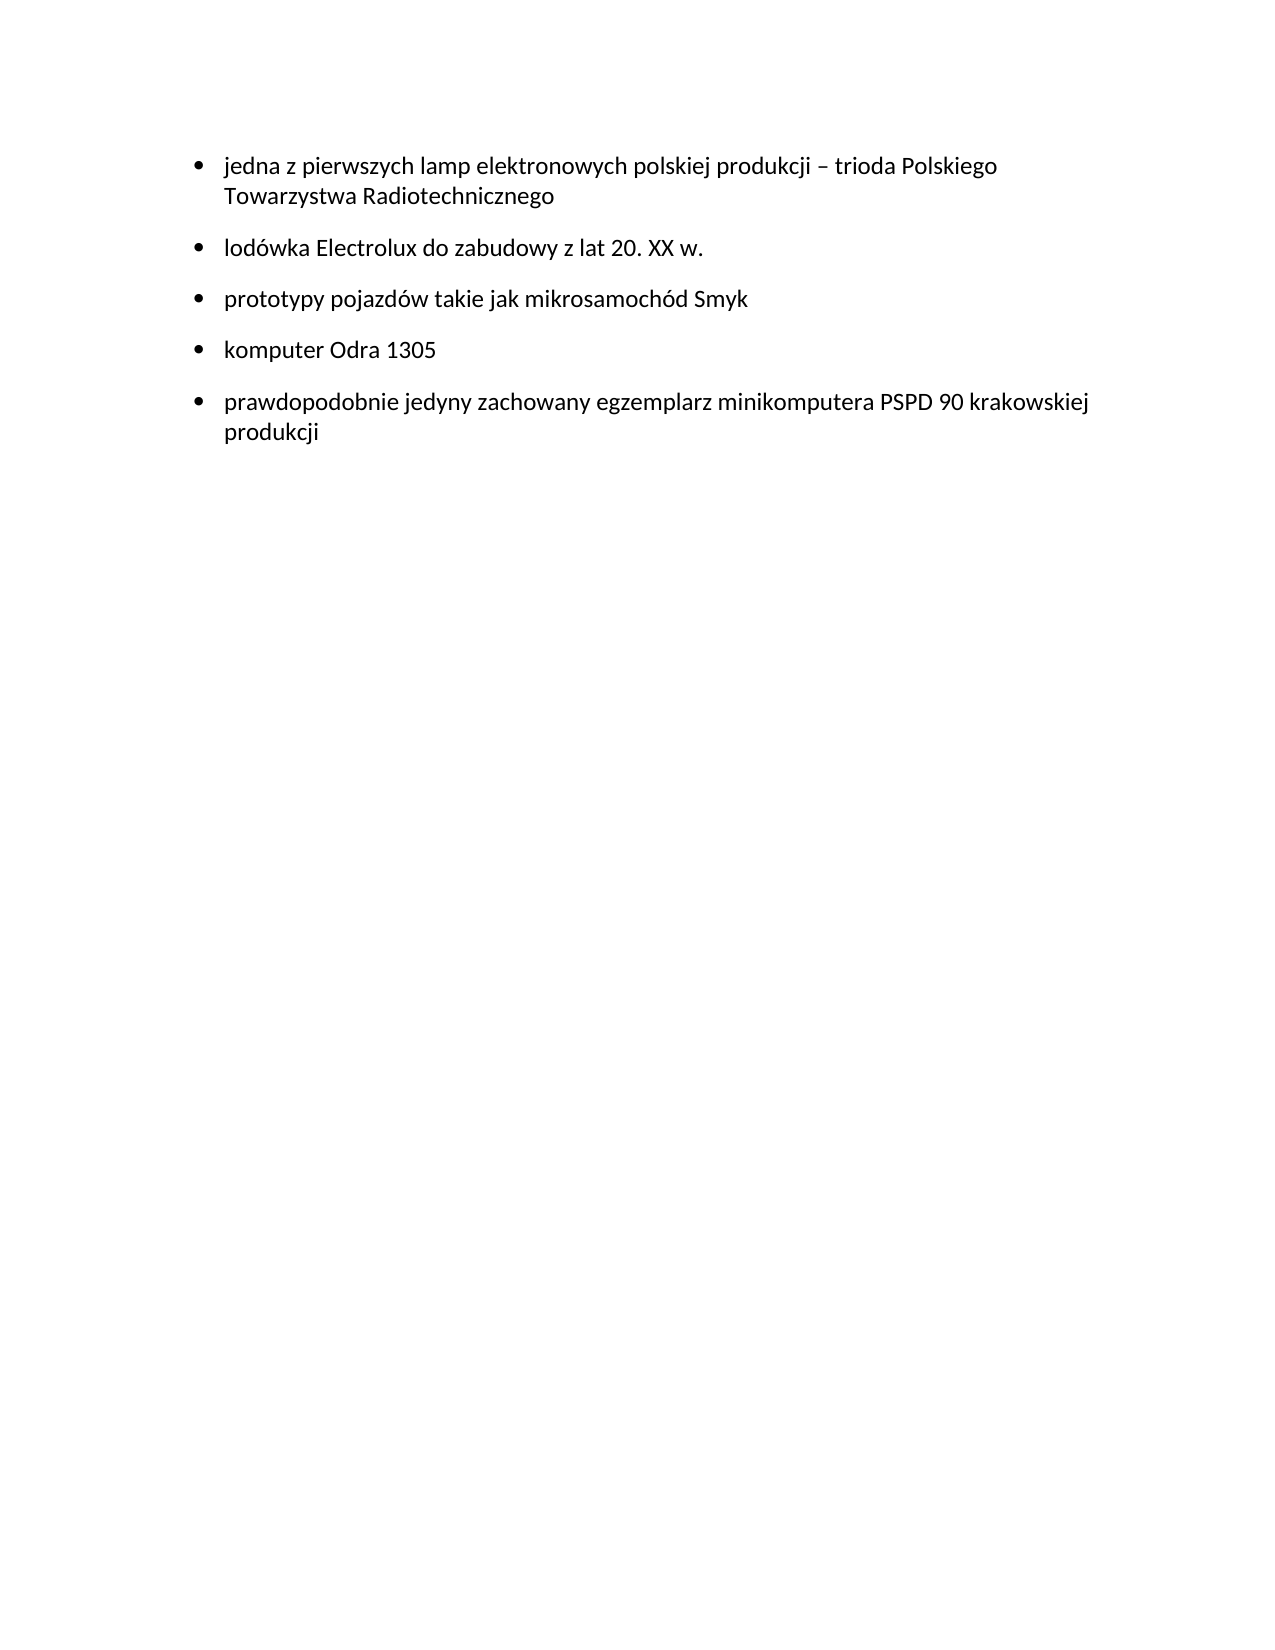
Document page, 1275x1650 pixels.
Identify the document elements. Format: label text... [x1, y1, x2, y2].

list lodówka Electrolux do zabudowy z lat 20. XX w. [194, 232, 1125, 262]
list komputer Odra 1305 [194, 334, 1125, 365]
list prawdopodobnie jedyny zachowany egzemplarz minikomputera PSPD 90 krakowskiej produkcji [194, 386, 1125, 447]
list prototypy pojazdów takie jak mikrosamochód Smyk [194, 283, 1125, 314]
list jedna z pierwszych lamp elektronowych polskiej produkcji – trioda Polskiego Towarzystwa Radiotechnicznego [194, 150, 1125, 211]
